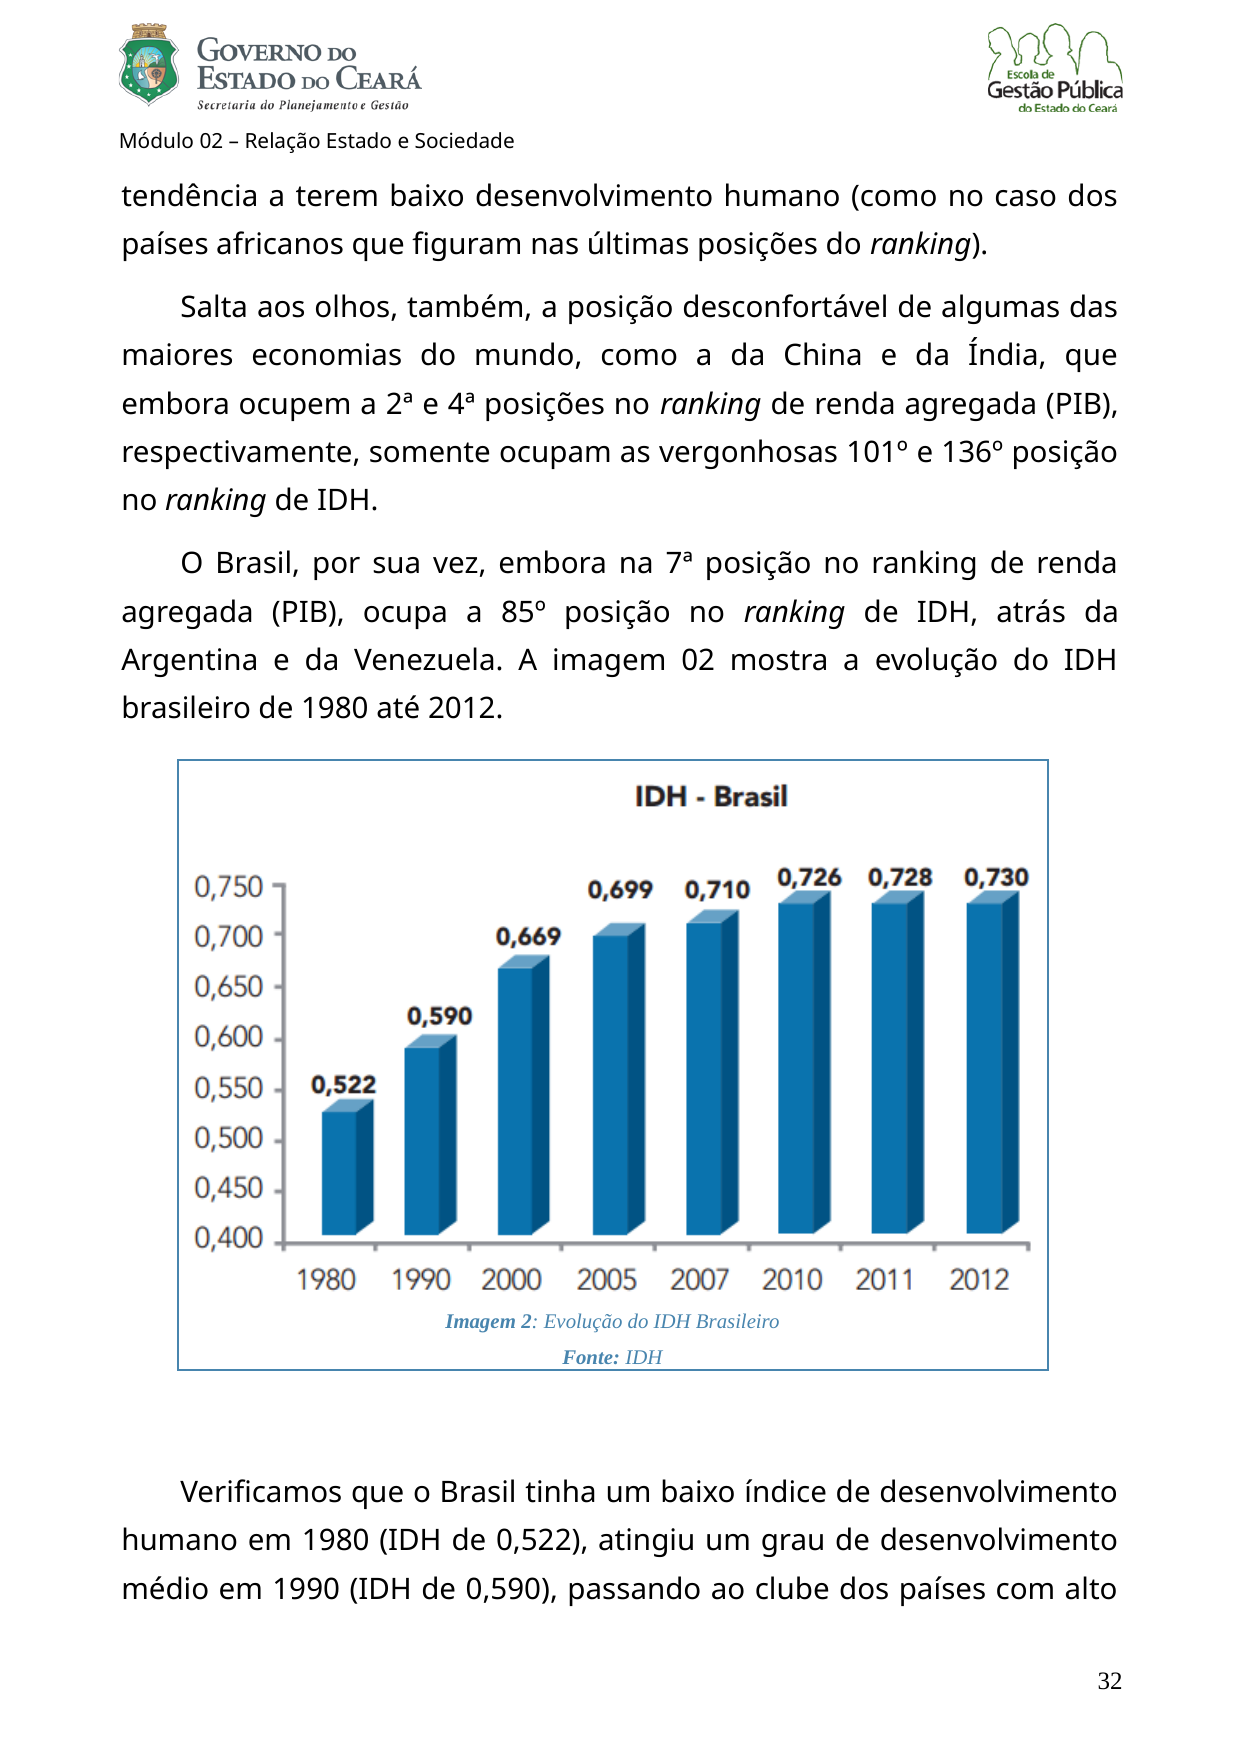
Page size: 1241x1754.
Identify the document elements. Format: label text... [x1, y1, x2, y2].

text tendência a terem baixo desenvolvimento humano (como no caso dos países africanos que figuram nas últimas posições do ranking). [118, 172, 1122, 263]
text Fonte: IDH [179, 1345, 1047, 1369]
text Salta aos olhos, também, a posição desconfortável de algumas das maiores economias do mundo, como a da China e da Índia, que embora ocupem a 2ª e 4ª posições no ranking de renda agregada (PIB), respectivamente, somente ocupam as vergonhosas 101º e 136º posição no ranking de IDH. [118, 283, 1122, 519]
picture [118, 23, 1123, 112]
text Verificamos que o Brasil tinha um baixo índice de desenvolvimento humano em 1980 (IDH de 0,522), atingiu um grau de desenvolvimento médio em 1990 (IDH de 0,590), passando ao clube dos países com alto [118, 1468, 1122, 1611]
text Imagem 2: Evolução do IDH Brasileiro [179, 1304, 1047, 1333]
text O Brasil, por sua vez, embora na 7ª posição no ranking de renda agregada (PIB), ocupa a 85º posição no ranking de IDH, atrás da Argentina e da Venezuela. A imagem 02 mostra a evolução do IDH brasileiro de 1980 até 2012. [118, 539, 1122, 730]
picture [179, 767, 1047, 1304]
